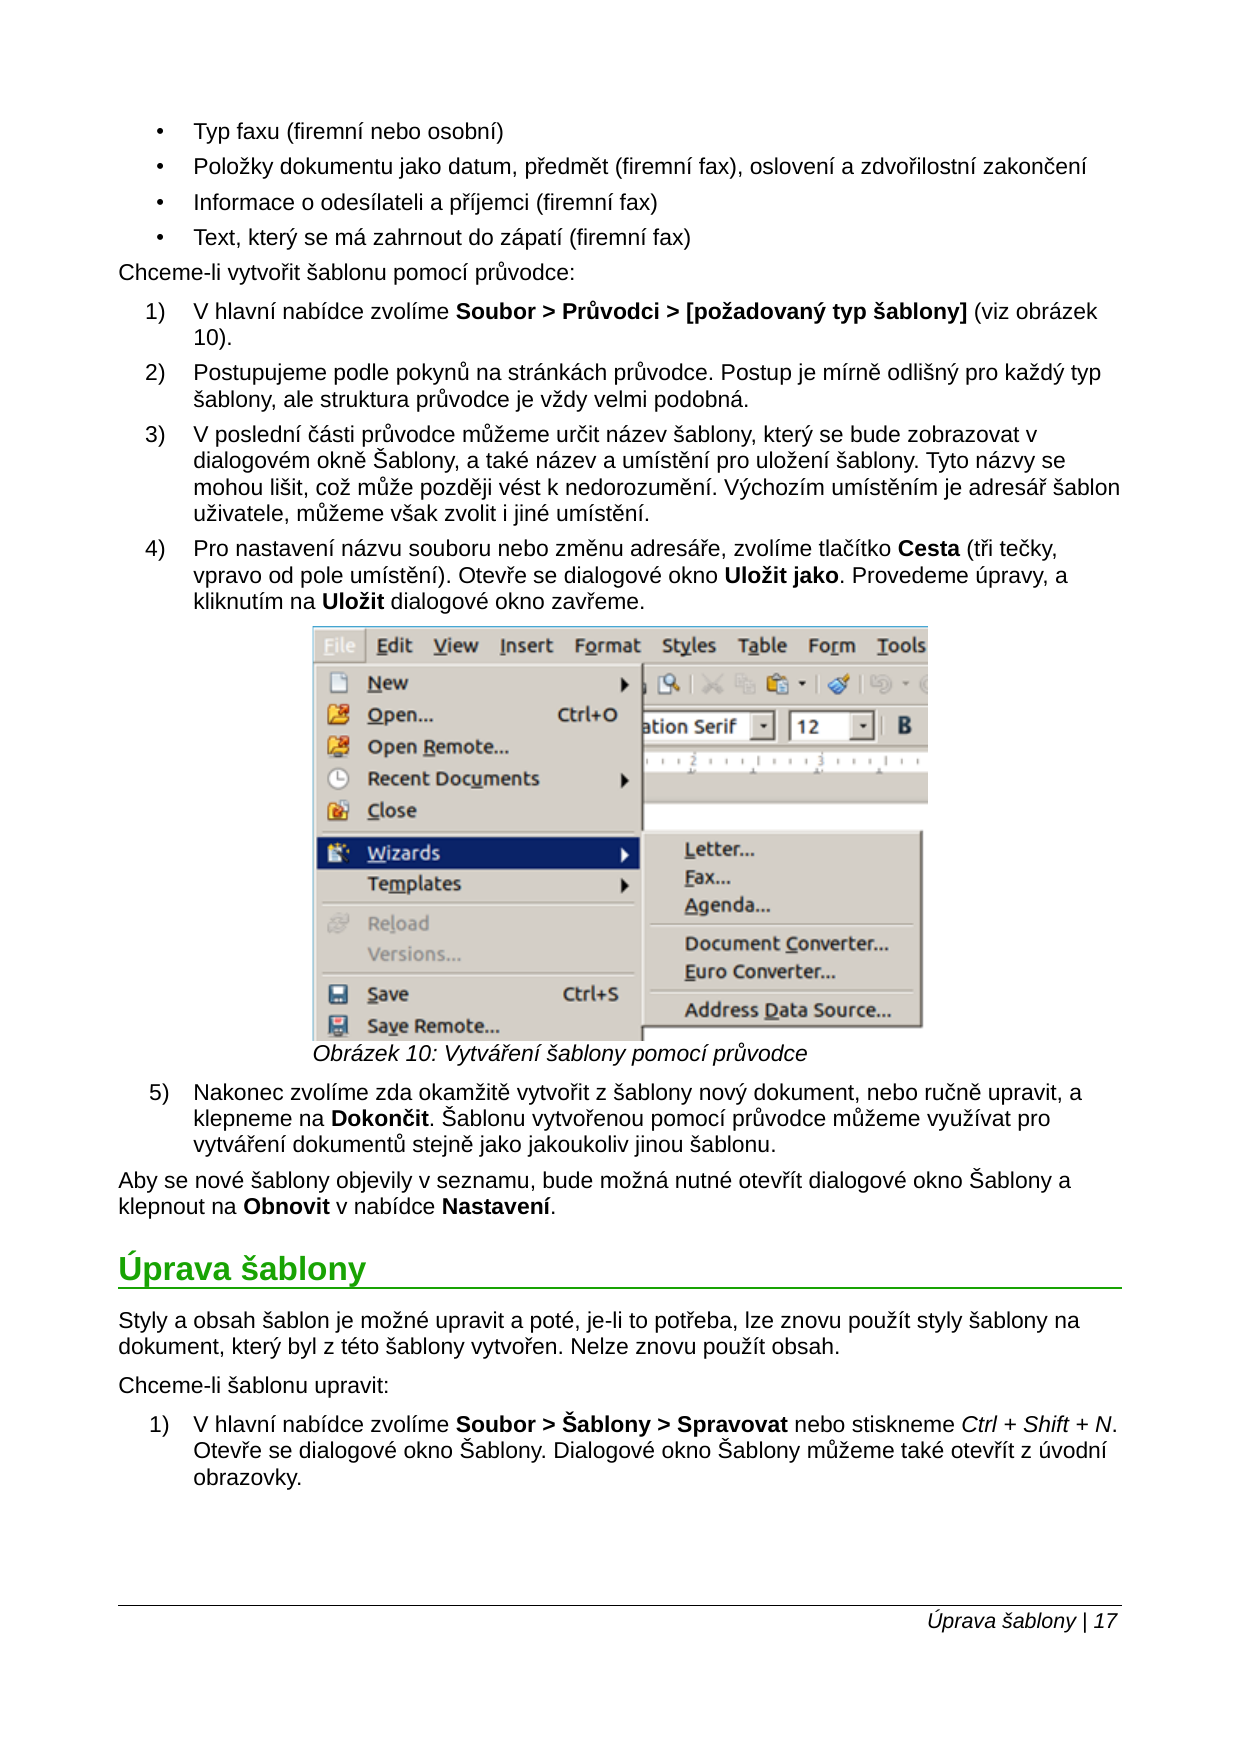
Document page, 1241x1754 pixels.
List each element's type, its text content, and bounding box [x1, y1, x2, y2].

text Chceme-li vytvořit šablonu pomocí průvodce: [118, 259, 1122, 285]
list Informace o odesílateli a příjemci (firemní fax) [156, 188, 1122, 215]
list Nakonec zvolíme zda okamžitě vytvořit z šablony nový dokument, nebo ručně upravit, a klepneme na Dokončit. Šablonu vytvořenou pomocí průvodce můžeme využívat pro vytváření dokumentů stejně jako jakoukoliv jinou šablonu. [169, 1079, 1122, 1158]
list V hlavní nabídce zvolíme Soubor > Průvodci > [požadovaný typ šablony] (viz obrázek 10). [165, 298, 1122, 351]
list Položky dokumentu jako datum, předmět (firemní fax), oslovení a zdvořilostní zakončení [156, 153, 1122, 180]
subtitle Úprava šablony [118, 1249, 1122, 1287]
list V hlavní nabídce zvolíme Soubor > Šablony > Spravovat nebo stiskneme Ctrl + Shift + N. Otevře se dialogové okno Šablony. Dialogové okno Šablony můžeme také otevřít z úvodní obrazovky. [169, 1411, 1122, 1490]
list Chceme-li šablonu upravit: [118, 1372, 1122, 1398]
list Typ faxu (firemní nebo osobní) [156, 118, 1122, 144]
text Styly a obsah šablon je možné upravit a poté, je-li to potřeba, lze znovu použít styly šablony na dokument, který byl z této šablony vytvořen. Nelze znovu použít obsah. [118, 1307, 1122, 1360]
list Postupujeme podle pokynů na stránkách průvodce. Postup je mírně odlišný pro každý typ šablony, ale struktura průvodce je vždy velmi podobná. [165, 359, 1122, 412]
text Aby se nové šablony objevily v seznamu, bude možná nutné otevřít dialogové okno Šablony a klepnout na Obnovit v nabídce Nastavení. [118, 1167, 1122, 1219]
list V poslední části průvodce můžeme určit název šablony, který se bude zobrazovat v dialogovém okně Šablony, a také název a umístění pro uložení šablony. Tyto názvy se mohou lišit, což může později vést k nedorozumění. Výchozím umístěním je adresář šablon uživatele, můžeme však zvolit i jiné umístění. [165, 421, 1122, 526]
text Obrázek 10: Vytváření šablony pomocí průvodce [312, 1041, 928, 1067]
picture [312, 626, 928, 1041]
list Text, který se má zahrnout do zápatí (firemní fax) [156, 224, 1122, 250]
list Pro nastavení názvu souboru nebo změnu adresáře, zvolíme tlačítko Cesta (tři tečky, vpravo od pole umístění). Otevře se dialogové okno Uložit jako. Provedeme úpravy, a kliknutím na Uložit dialogové okno zavřeme. [165, 535, 1122, 614]
